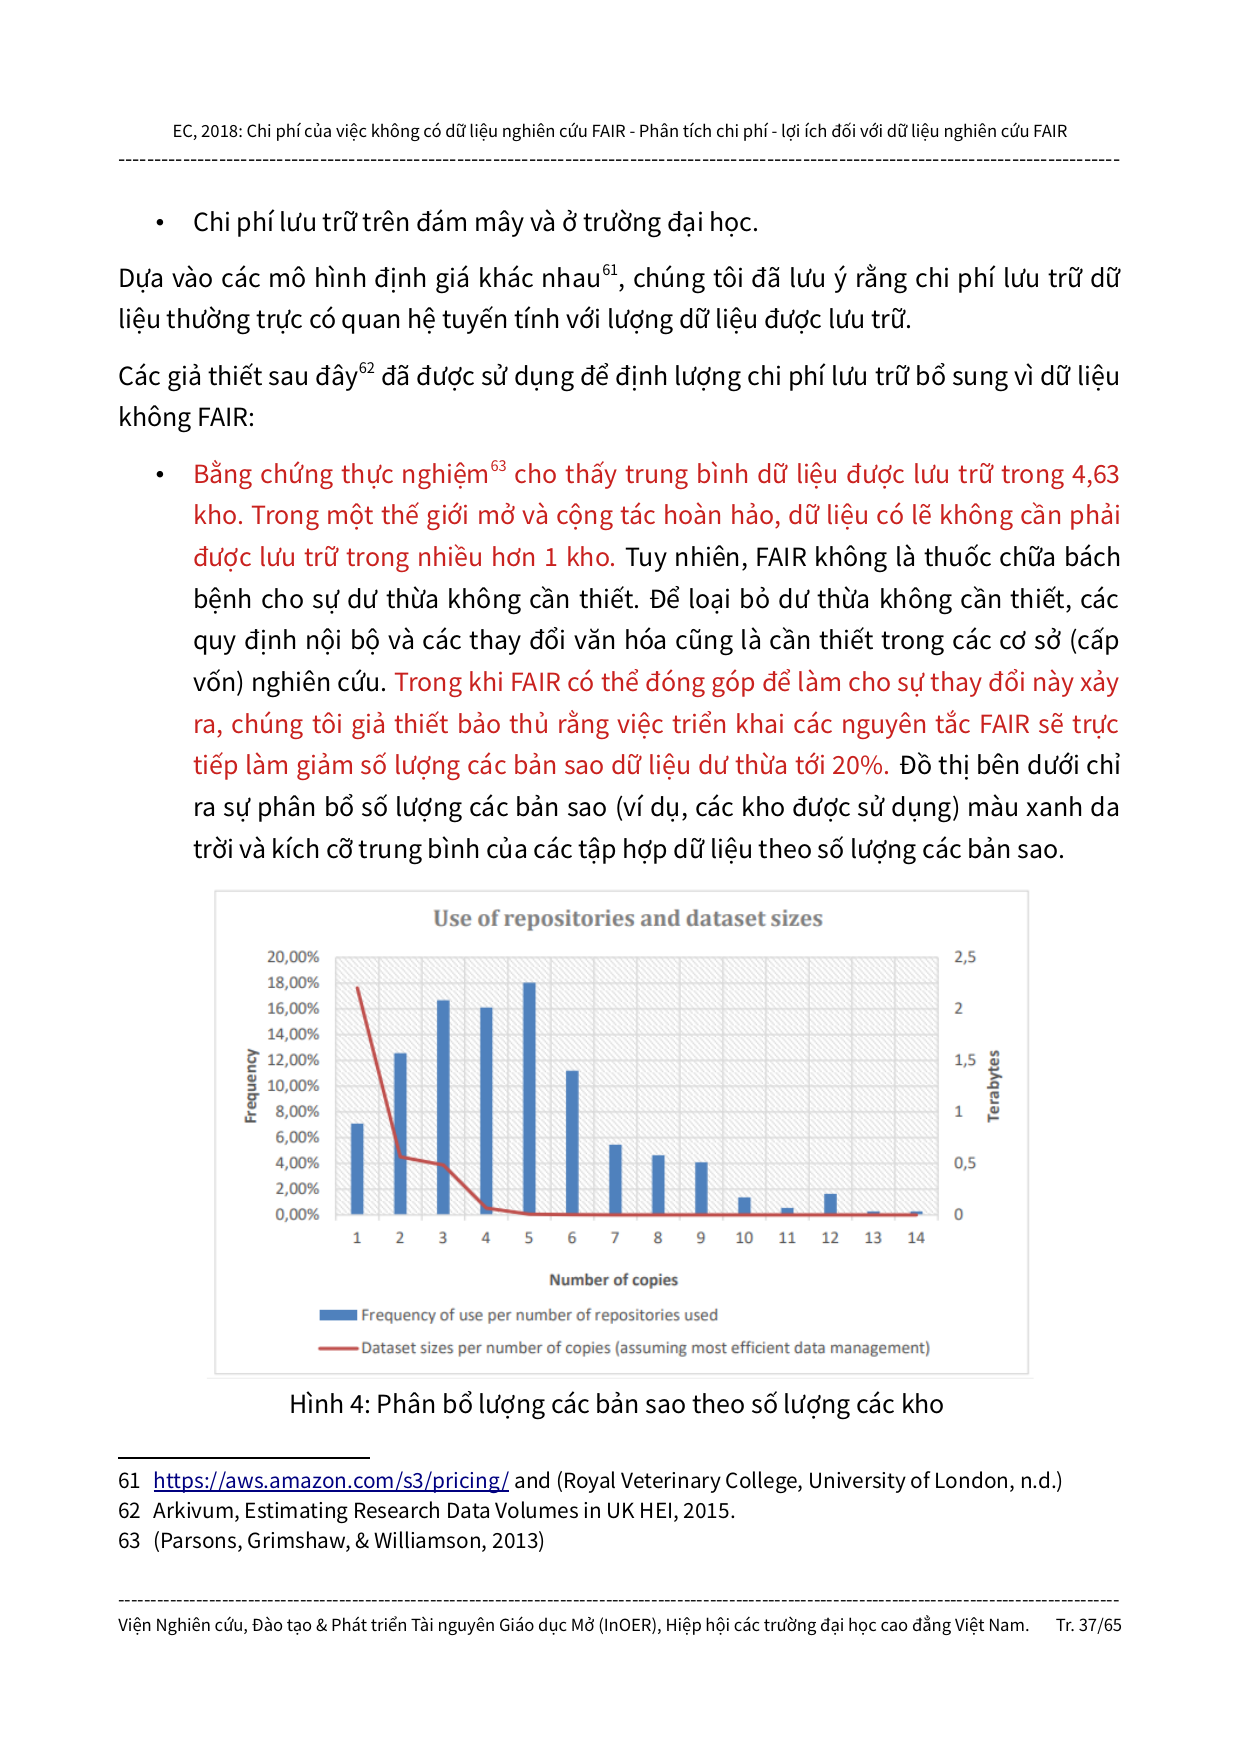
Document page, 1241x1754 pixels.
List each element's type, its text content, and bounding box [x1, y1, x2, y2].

text Dựa vào các mô hình định giá khác nhau, chúng tôi đã lưu ý rằng chi phí lưu trữ dữ liệu thường trực có quan hệ tuyến tính với lượng dữ liệu được lưu trữ. [118, 258, 1122, 336]
list Bằng chứng thực nghiệm cho thấy trung bình dữ liệu được lưu trữ trong 4,63 kho. Trong một thế giới mở và cộng tác hoàn hảo, dữ liệu có lẽ không cần phải được lưu trữ trong nhiều hơn 1 kho. Tuy nhiên, FAIR không là thuốc chữa bách bệnh cho sự dư thừa không cần thiết. Để loại bỏ dư thừa không cần thiết, các quy định nội bộ và các thay đổi văn hóa cũng là cần thiết trong các cơ sở (cấp vốn) nghiên cứu. Trong khi FAIR có thể đóng góp để làm cho sự thay đổi này xảy ra, chúng tôi giả thiết bảo thủ rằng việc triển khai các nguyên tắc FAIR sẽ trực tiếp làm giảm số lượng các bản sao dữ liệu dư thừa tới 20%. Đồ thị bên dưới chỉ ra sự phân bổ số lượng các bản sao (ví dụ, các kho được sử dụng) màu xanh da trời và kích cỡ trung bình của các tập hợp dữ liệu theo số lượng các bản sao. [156, 454, 1122, 865]
text Hình 4: Phân bổ lượng các bản sao theo số lượng các kho [118, 885, 1122, 1421]
text Các giả thiết sau đây đã được sử dụng để định lượng chi phí lưu trữ bổ sung vì dữ liệu không FAIR: [118, 356, 1122, 434]
text https://aws.amazon.com/s3/pricing/ and (Royal Veterinary College, University of London, n.d.) [118, 1464, 1122, 1494]
text Arkivum, Estimating Research Data Volumes in UK HEI, 2015. [118, 1494, 1122, 1525]
list (Parsons, Grimshaw, & Williamson, 2013) [118, 1525, 1122, 1555]
list Chi phí lưu trữ trên đám mây và ở trường đại học. [156, 202, 1122, 238]
picture [206, 885, 1034, 1379]
